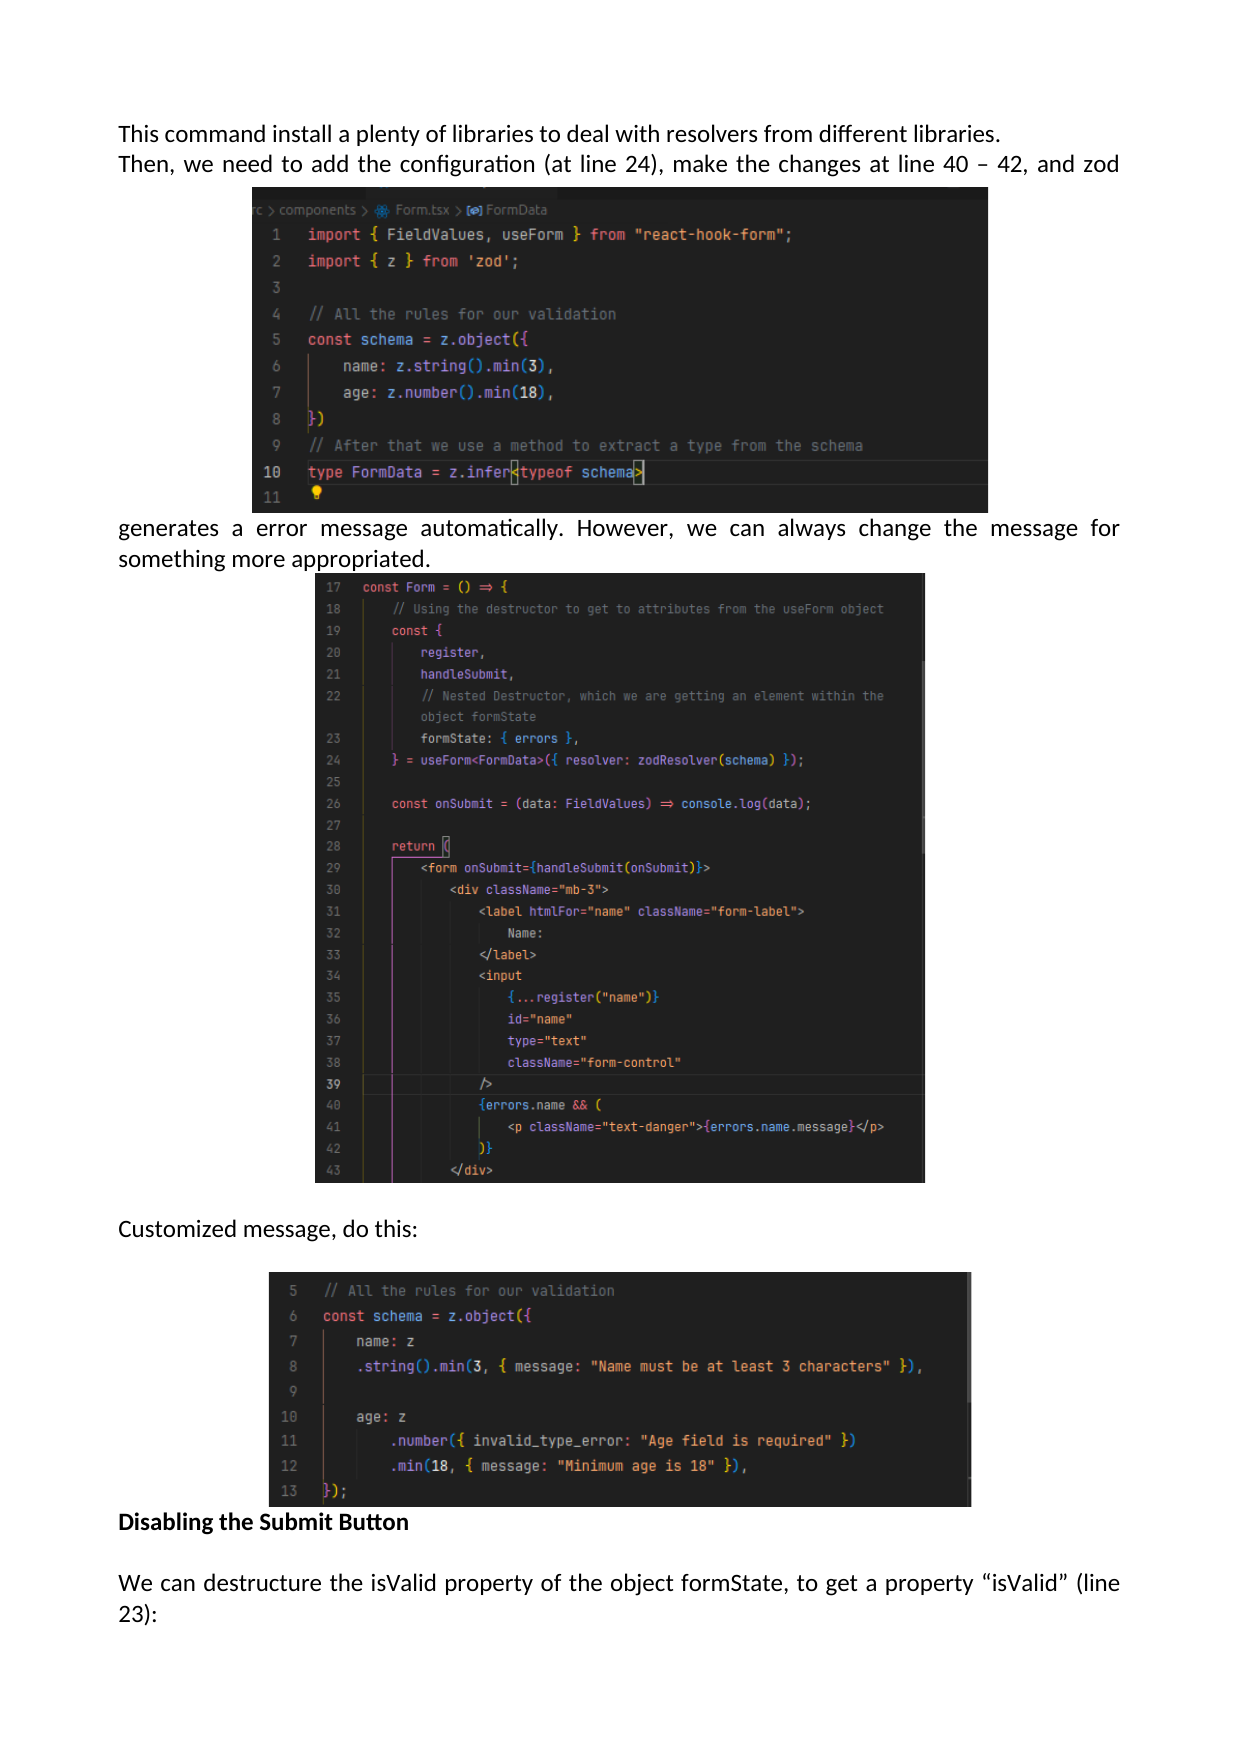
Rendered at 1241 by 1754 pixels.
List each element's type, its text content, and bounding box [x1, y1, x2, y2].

text We can destructure the isValid property of the object formState, to get a property “isValid” (line 23): [118, 1567, 1122, 1628]
picture [252, 187, 989, 513]
text Customized message, do this: [118, 1213, 1122, 1243]
picture [268, 1272, 972, 1507]
text Disabling the Submit Button [118, 1243, 1122, 1537]
picture [315, 573, 926, 1183]
text Then, we need to add the configuration (at line 24), make the changes at line 40 – 42, and zod generates a error message automatically. However, we can always change the message for something more appropriated. [118, 149, 1122, 573]
text This command install a plenty of libraries to deal with resolvers from different libraries. [118, 118, 1122, 149]
